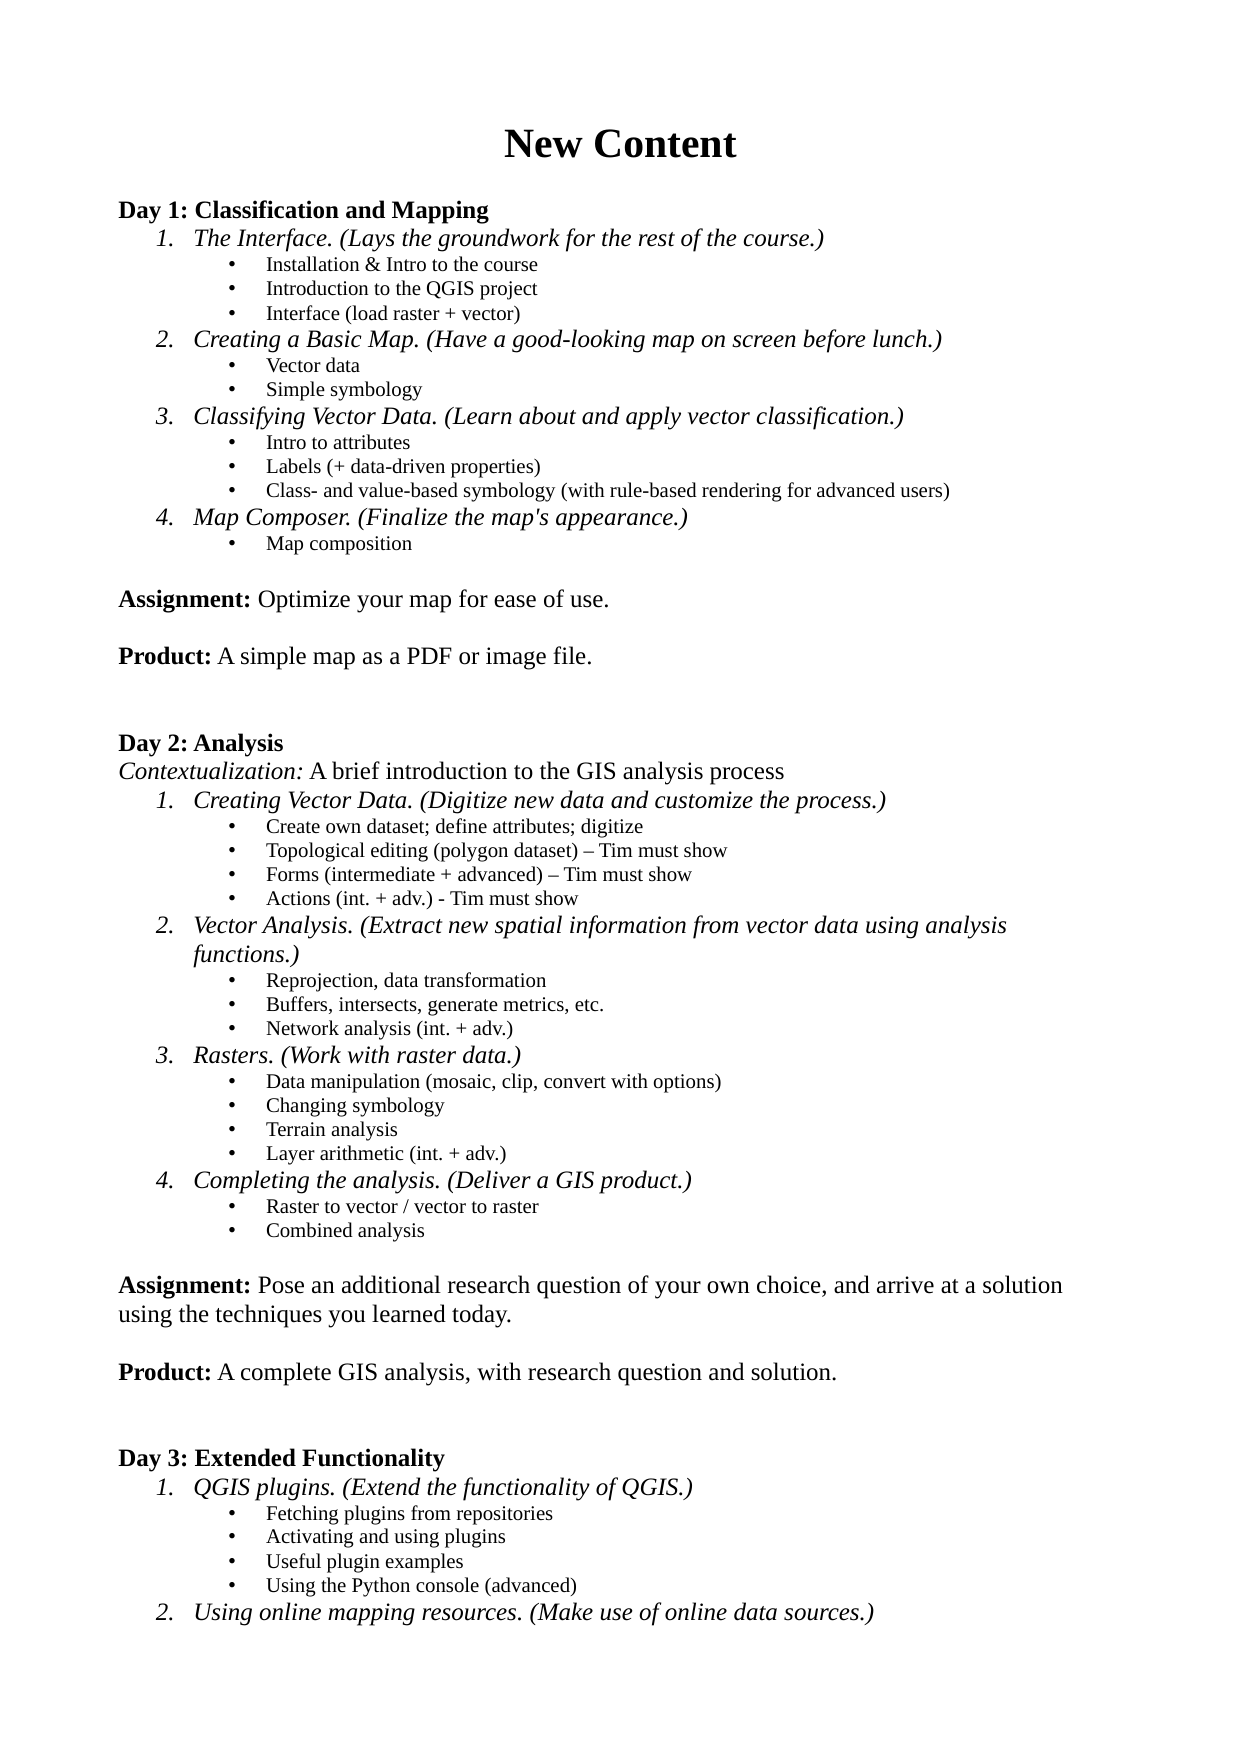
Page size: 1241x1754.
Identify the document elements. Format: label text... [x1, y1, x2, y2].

list Creating a Basic Map. (Have a good-looking map on screen before lunch.) [156, 324, 1122, 353]
list Fetching plugins from repositories [228, 1500, 1122, 1524]
list Using the Python console (advanced) [228, 1573, 1122, 1597]
text New Content [118, 118, 1122, 166]
list Activating and using plugins [228, 1524, 1122, 1548]
list Creating Vector Data. (Digitize new data and customize the process.) [156, 785, 1122, 814]
text Contextualization: A brief introduction to the GIS analysis process [118, 756, 1122, 785]
list Combined analysis [228, 1218, 1122, 1242]
text Product: A simple map as a PDF or image file. [118, 641, 1122, 670]
list The Interface. (Lays the groundwork for the rest of the course.) [156, 223, 1122, 252]
list Labels (+ data-driven properties) [228, 454, 1122, 478]
text Product: A complete GIS analysis, with research question and solution. [118, 1357, 1122, 1385]
list Network analysis (int. + adv.) [228, 1016, 1122, 1040]
list Data manipulation (mosaic, clip, convert with options) [228, 1068, 1122, 1093]
list Intro to attributes [228, 430, 1122, 454]
text Assignment: Pose an additional research question of your own choice, and arrive at a solution using the techniques you learned today. [118, 1270, 1122, 1328]
list Installation & Intro to the course [228, 252, 1122, 276]
text Day 1: Classification and Mapping [118, 195, 1122, 223]
list Raster to vector / vector to raster [228, 1193, 1122, 1218]
list Actions (int. + adv.) - Tim must show [228, 886, 1122, 910]
list Topological editing (polygon dataset) – Tim must show [228, 838, 1122, 862]
list Using online mapping resources. (Make use of online data sources.) [156, 1597, 1122, 1625]
list Reprojection, data transformation [228, 968, 1122, 992]
list QGIS plugins. (Extend the functionality of QGIS.) [156, 1472, 1122, 1500]
list Changing symbology [228, 1093, 1122, 1117]
list Rasters. (Work with raster data.) [156, 1040, 1122, 1068]
text Day 2: Analysis [118, 728, 1122, 756]
list Simple symbology [228, 377, 1122, 401]
text Assignment: Optimize your map for ease of use. [118, 584, 1122, 613]
list Map Composer. (Finalize the map's appearance.) [156, 502, 1122, 531]
list Vector data [228, 353, 1122, 377]
list Buffers, intersects, generate metrics, etc. [228, 992, 1122, 1016]
list Completing the analysis. (Deliver a GIS product.) [156, 1165, 1122, 1193]
list Layer arithmetic (int. + adv.) [228, 1141, 1122, 1165]
list Map composition [228, 531, 1122, 555]
list Create own dataset; define attributes; digitize [228, 814, 1122, 838]
list Useful plugin examples [228, 1548, 1122, 1573]
list Classifying Vector Data. (Learn about and apply vector classification.) [156, 401, 1122, 430]
list Vector Analysis. (Extract new spatial information from vector data using analysis functions.) [156, 910, 1122, 968]
list Interface (load raster + vector) [228, 300, 1122, 324]
list Terrain analysis [228, 1117, 1122, 1141]
text Day 3: Extended Functionality [118, 1443, 1122, 1472]
list Introduction to the QGIS project [228, 276, 1122, 300]
list Class- and value-based symbology (with rule-based rendering for advanced users) [228, 478, 1122, 502]
list Forms (intermediate + advanced) – Tim must show [228, 862, 1122, 886]
